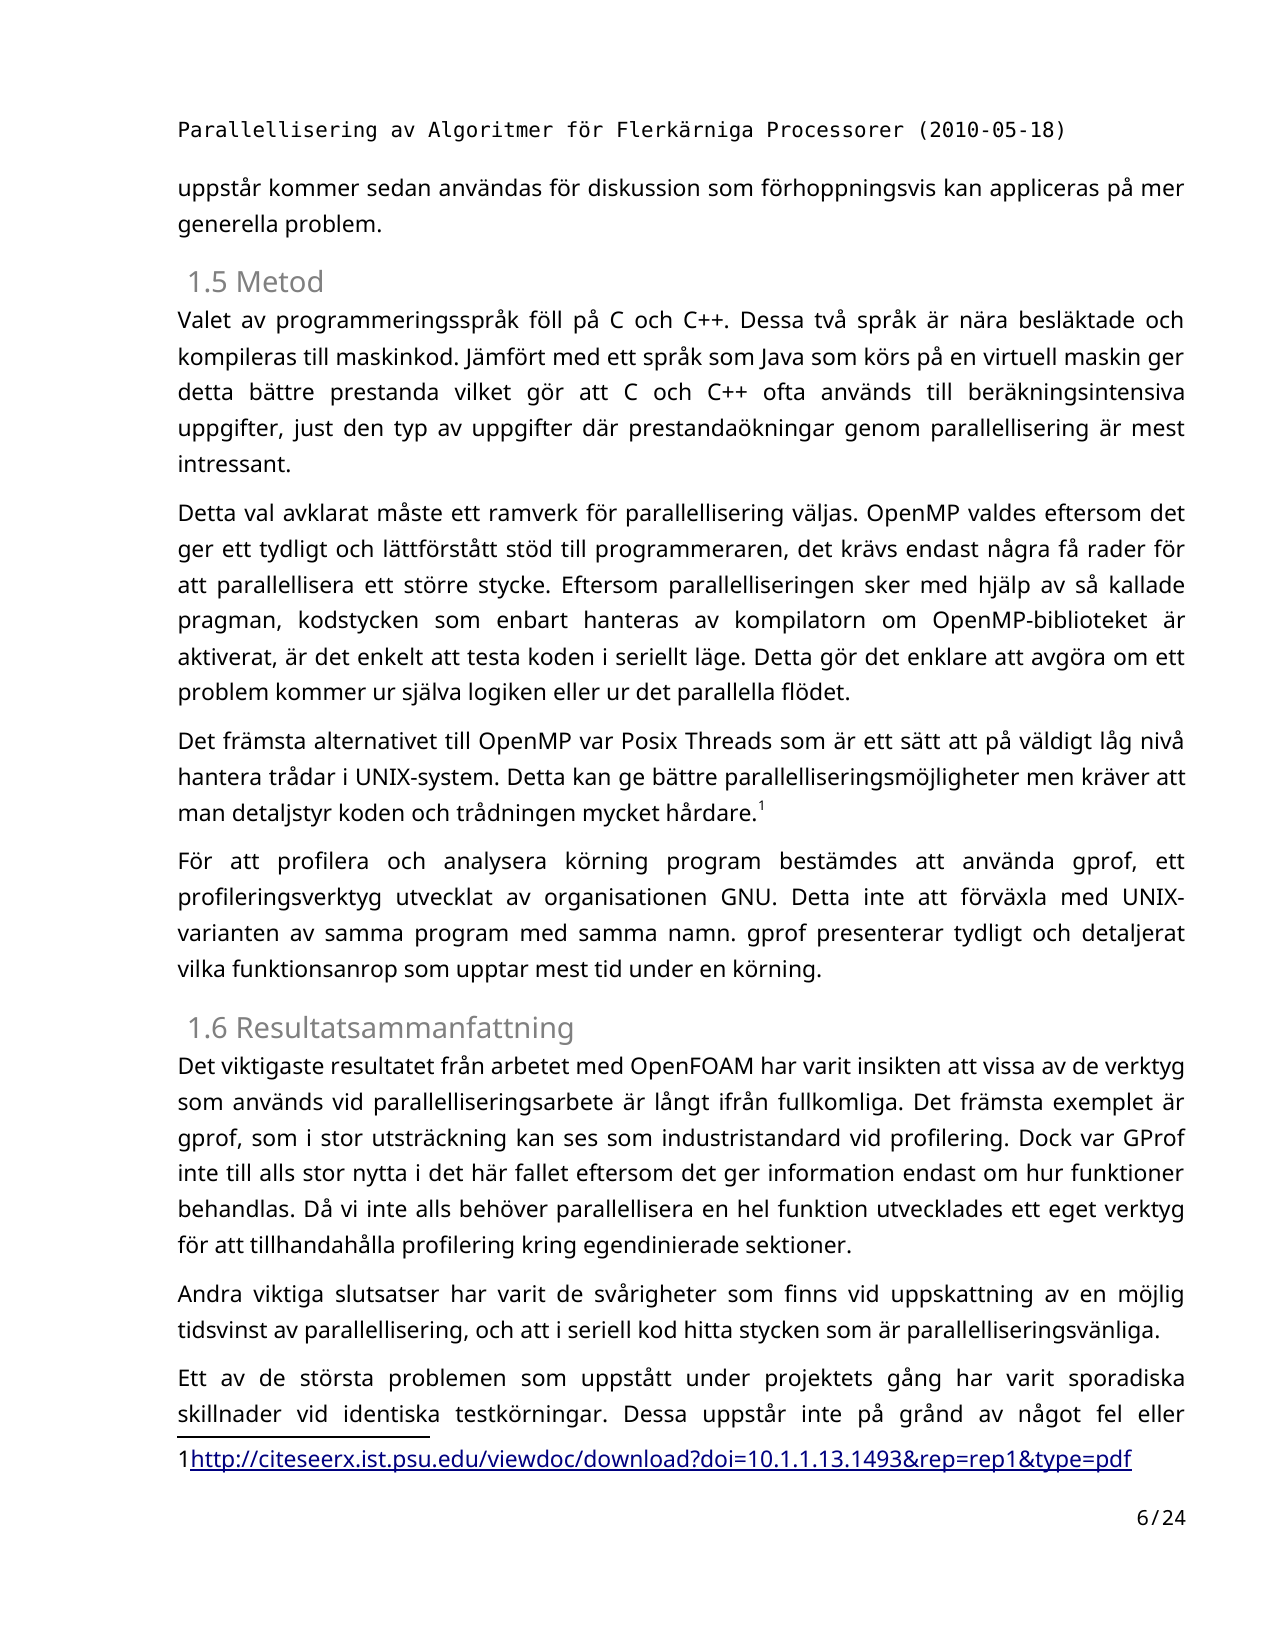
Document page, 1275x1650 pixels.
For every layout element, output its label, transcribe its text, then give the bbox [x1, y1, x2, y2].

text Rapporten behandlar ej parallelliseringsarbete generellt, utan presenterar istället det arbete som under projektets gång utförts i OpenFOAM för att ge exempel på olika problem och lösningar specifika för just dess kodbas. De resultat som uppnås och de motgångar som uppstår kommer sedan användas för diskussion som förhoppningsvis kan appliceras på mer generella problem. [177, 203, 1186, 239]
text Valet av programmeringsspråk föll på C och C++. Dessa två språk är nära besläktade och kompileras till maskinkod. Jämfört med ett språk som Java som körs på en virtuell maskin ger detta bättre prestanda vilket gör att C och C++ ofta används till beräkningsintensiva uppgifter, just den typ av uppgifter där prestandaökningar genom parallellisering är mest intressant. [177, 443, 1186, 479]
text Det främsta alternativet till OpenMP var Posix Threads som är ett sätt att på väldigt låg nivå hantera trådar i UNIX-system. Detta kan ge bättre parallelliseringsmöjligheter men kräver att man detaljstyr koden och trådningen mycket hårdare. [177, 792, 1186, 828]
subtitle 1.6 Resultatsammanfattning [575, 1007, 1177, 1047]
text Detta val avklarat måste ett ramverk för parallellisering väljas. OpenMP valdes eftersom det ger ett tydligt och lättförstått stöd till programmeraren, det krävs endast några få rader för att parallellisera ett större stycke. Eftersom parallelliseringen sker med hjälp av så kallade pragman, kodstycken som enbart hanteras av kompilatorn om OpenMP-biblioteket är aktiverat, är det enkelt att testa koden i seriellt läge. Detta gör det enklare att avgöra om ett problem kommer ur själva logiken eller ur det parallella flödet. [177, 672, 1186, 708]
text Det viktigaste resultatet från arbetet med OpenFOAM har varit insikten att vissa av de verktyg som används vid parallelliseringsarbete är långt ifrån fullkomliga. Det främsta exemplet är gprof, som i stor utsträckning kan ses som industristandard vid profilering. Dock var GProf inte till alls stor nytta i det här fallet eftersom det ger information endast om hur funktioner behandlas. Då vi inte alls behöver parallellisera en hel funktion utvecklades ett eget verktyg för att tillhandahålla profilering kring egendinierade sektioner. [177, 1224, 1186, 1261]
text Andra viktiga slutsatser har varit de svårigheter som finns vid uppskattning av en möjlig tidsvinst av parallellisering, och att i seriell kod hitta stycken som är parallelliseringsvänliga. [177, 1309, 1186, 1345]
text För att profilera och analysera körning program bestämdes att använda gprof, ett profileringsverktyg utvecklat av organisationen GNU. Detta inte att förväxla med UNIX-varianten av samma program med samma namn. gprof presenterar tydligt och detaljerat vilka funktionsanrop som upptar mest tid under en körning. [177, 948, 1186, 984]
text http://citeseerx.ist.psu.edu/viewdoc/download?doi=10.1.1.13.1493&rep=rep1&type=pdf [1132, 1443, 1186, 1474]
subtitle 1.5 Metod [324, 262, 1177, 301]
text Det främsta alternativet till OpenMP var Posix Threads som är ett sätt att på väldigt låg nivå hantera trådar i UNIX-system. Detta kan ge bättre parallelliseringsmöjligheter men kräver att man detaljstyr koden och trådningen mycket hårdare. [177, 756, 1186, 761]
